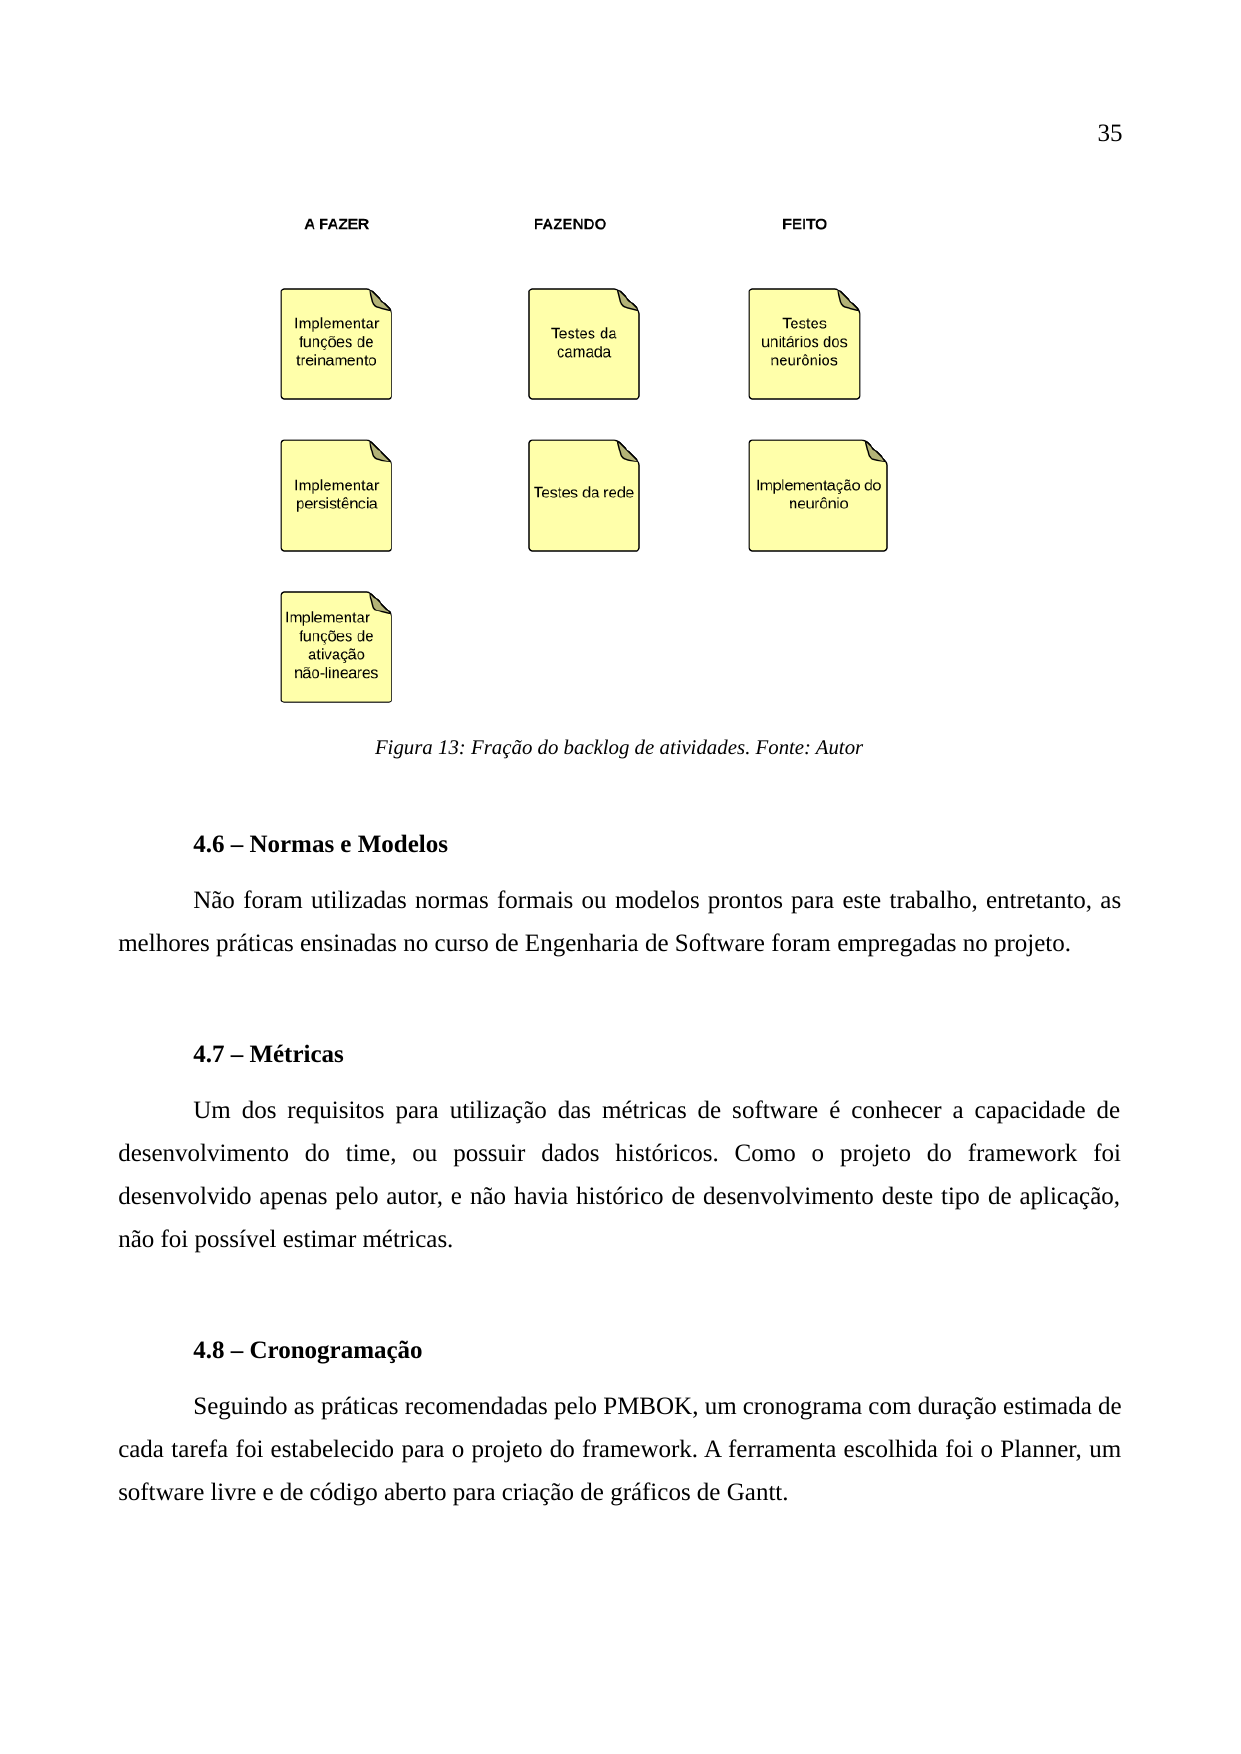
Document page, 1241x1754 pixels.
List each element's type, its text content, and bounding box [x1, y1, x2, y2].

text 4.8 – Cronogramação [118, 1336, 1122, 1364]
text Um dos requisitos para utilização das métricas de software é conhecer a capacidade de desenvolvimento do time, ou possuir dados históricos. Como o projeto do framework foi desenvolvido apenas pelo autor, e não havia histórico de desenvolvimento deste tipo de aplicação, não foi possível estimar métricas. [118, 1095, 1122, 1253]
text Seguindo as práticas recomendadas pelo PMBOK, um cronograma com duração estimada de cada tarefa foi estabelecido para o projeto do framework. A ferramenta escolhida foi o Planner, um software livre e de código aberto para criação de gráficos de Gantt. [118, 1391, 1122, 1506]
text Figura 13: Fração do backlog de atividades. Fonte: Autor [243, 189, 997, 759]
text 4.6 – Normas e Modelos [118, 829, 1122, 858]
text Não foram utilizadas normas formais ou modelos prontos para este trabalho, entretanto, as melhores práticas ensinadas no curso de Engenharia de Software foram empregadas no projeto. [118, 885, 1122, 957]
picture [247, 188, 994, 736]
text 4.7 – Métricas [118, 1039, 1122, 1068]
